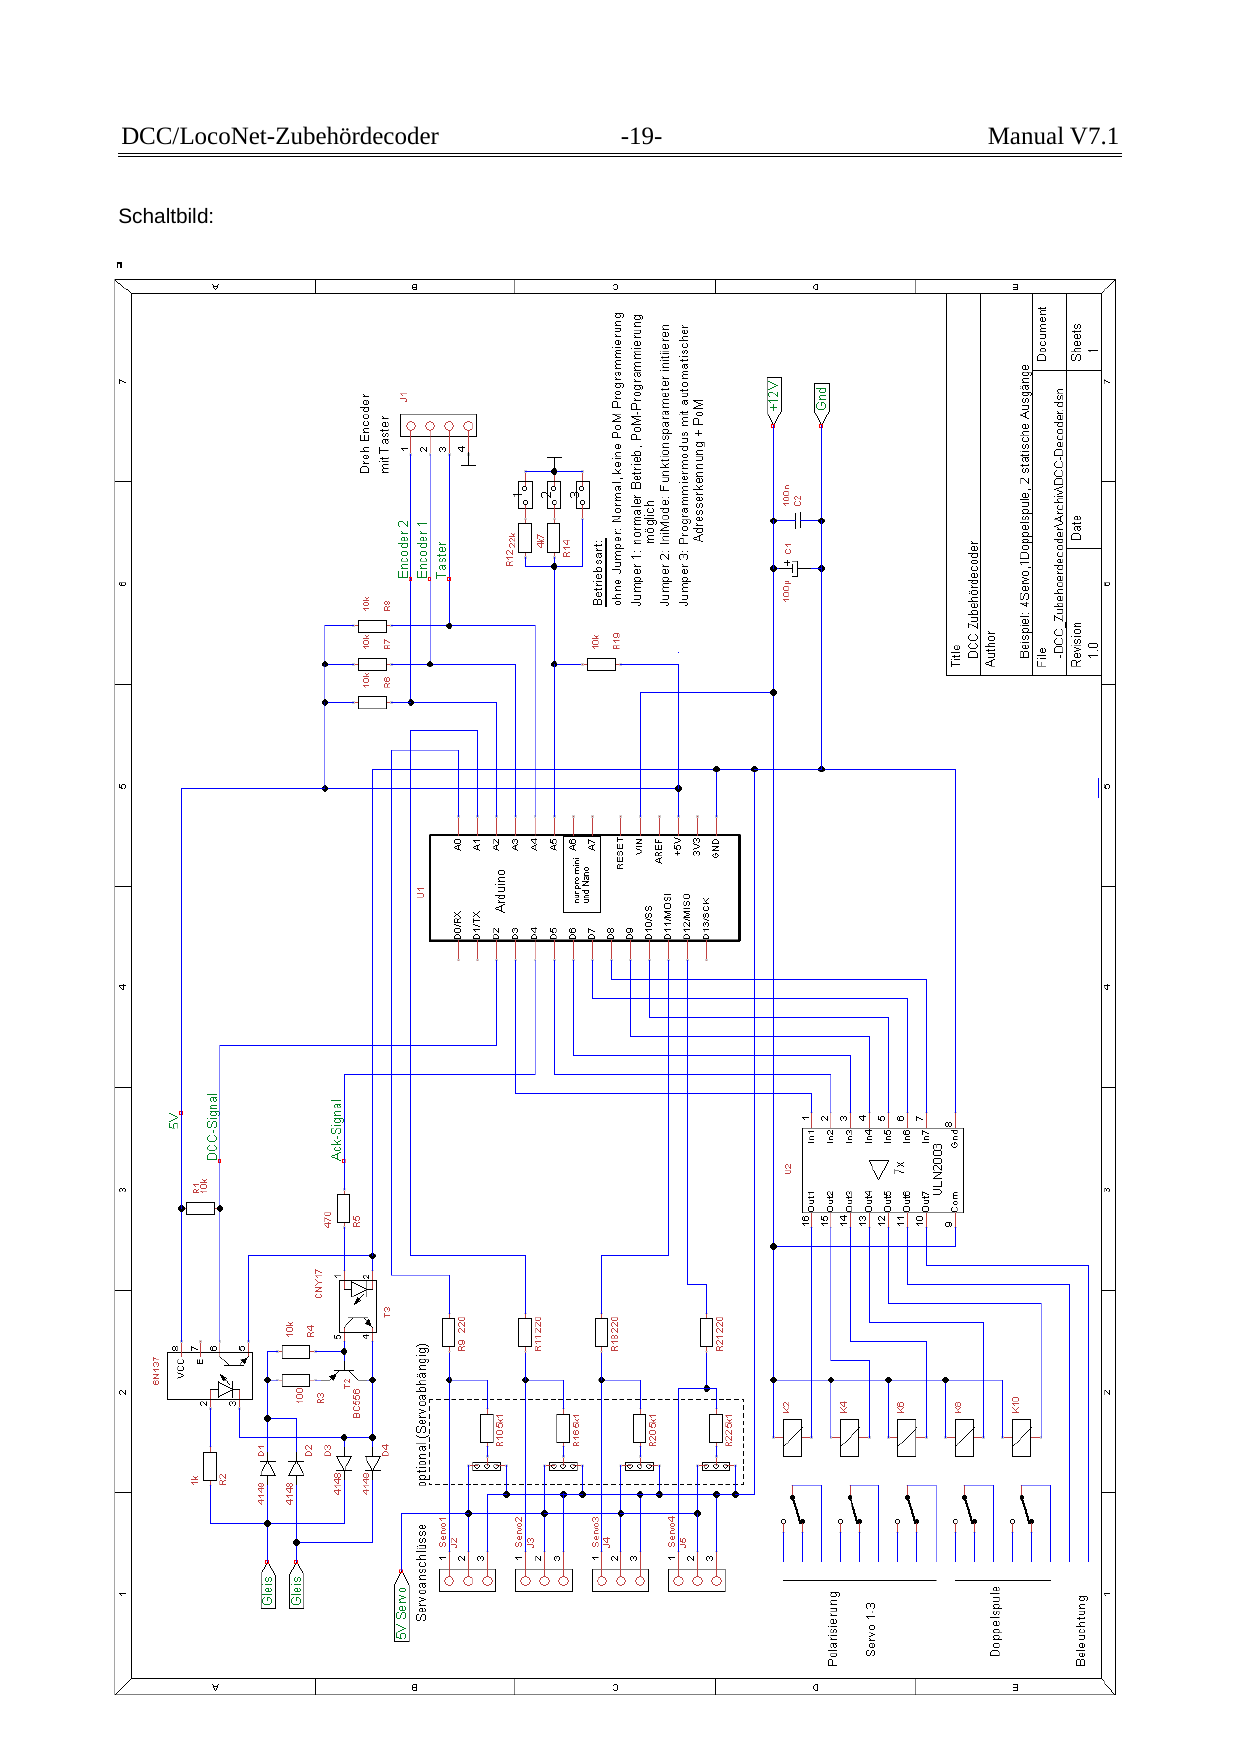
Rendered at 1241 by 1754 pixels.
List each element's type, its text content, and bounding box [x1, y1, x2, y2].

picture [114, 268, 1126, 1695]
title Schaltbild: [118, 204, 1122, 228]
